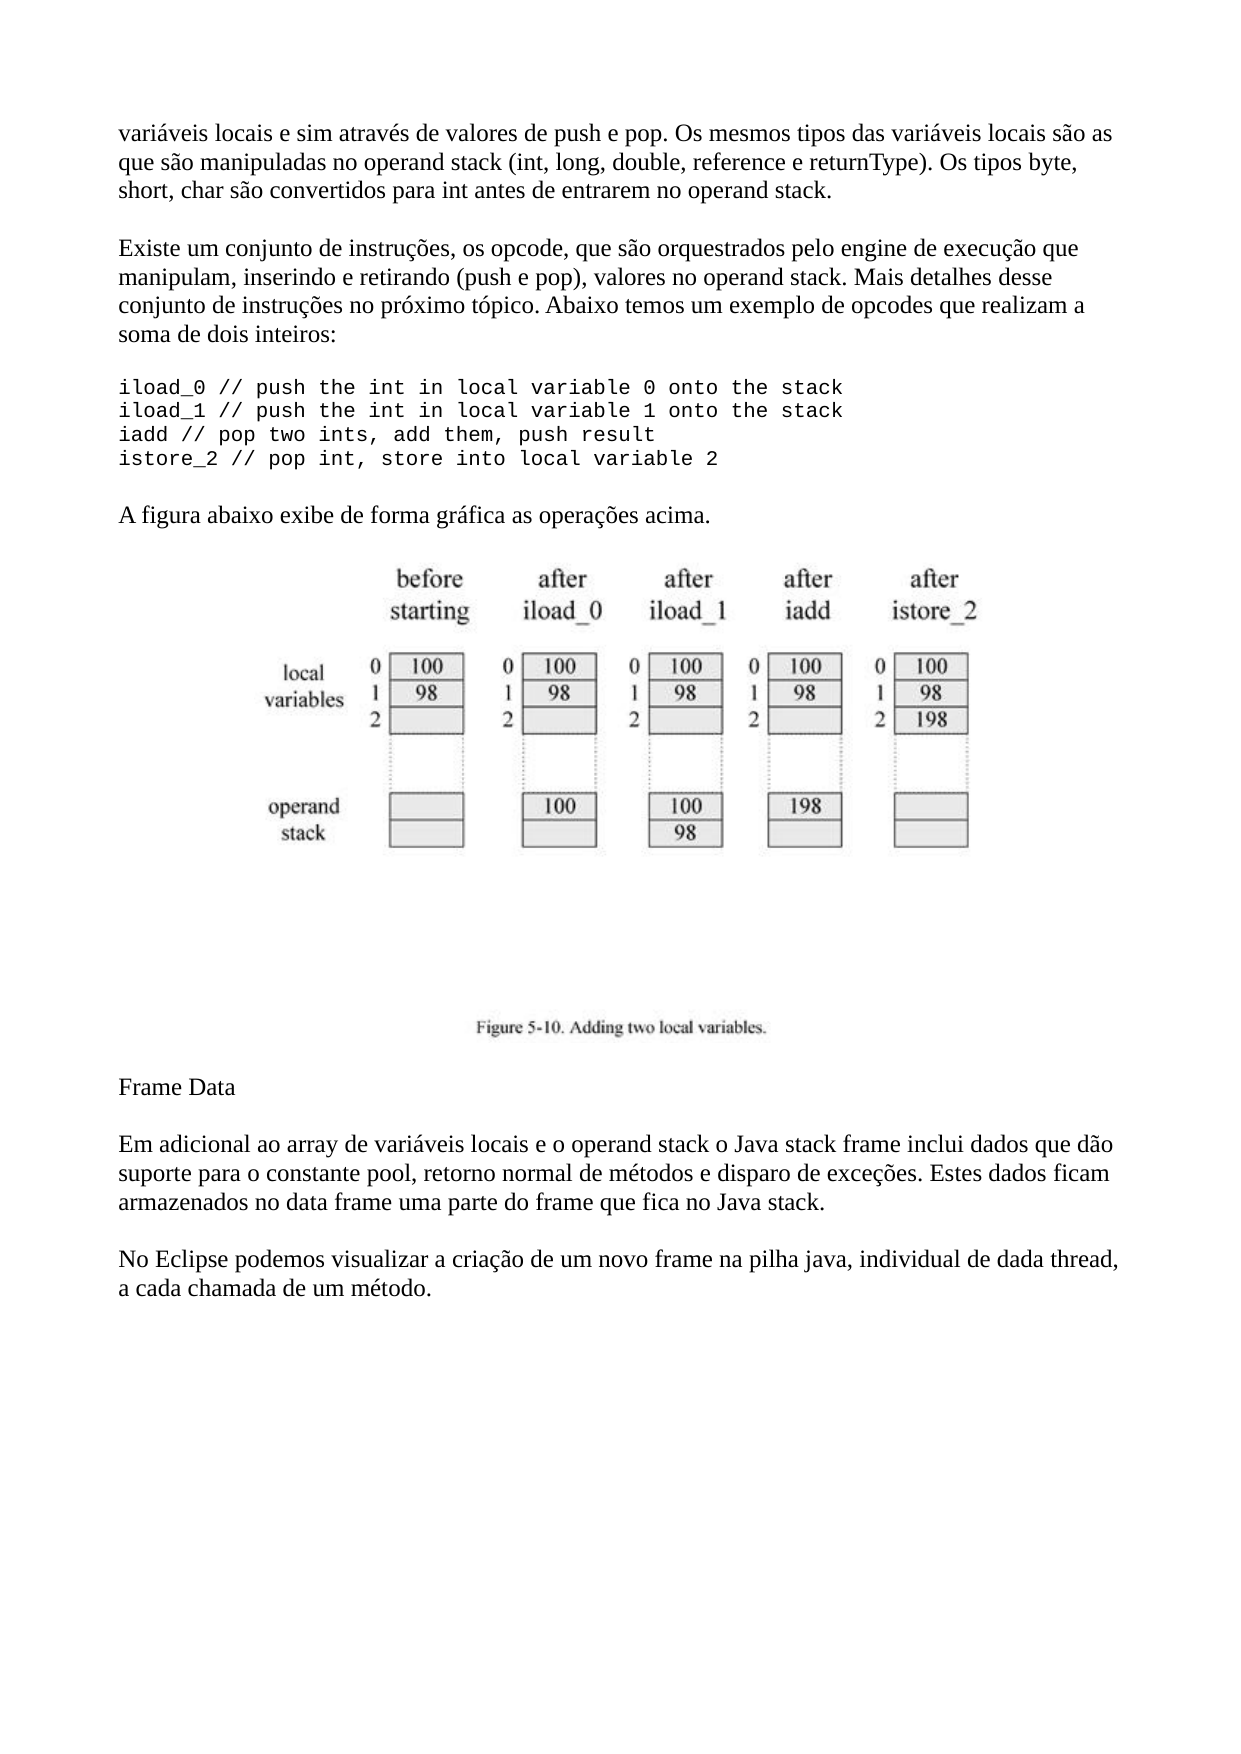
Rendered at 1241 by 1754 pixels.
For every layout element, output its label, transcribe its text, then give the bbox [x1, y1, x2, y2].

text A figura abaixo exibe de forma gráfica as operações acima. [118, 500, 1122, 529]
text variáveis locais e sim através de valores de push e pop. Os mesmos tipos das variáveis locais são as que são manipuladas no operand stack (int, long, double, reference e returnType). Os tipos byte, short, char são convertidos para int antes de entrarem no operand stack. [118, 118, 1122, 204]
text Frame Data [118, 1072, 1122, 1100]
text Em adicional ao array de variáveis locais e o operand stack o Java stack frame inclui dados que dão suporte para o constante pool, retorno normal de métodos e disparo de exceções. Estes dados ficam armazenados no data frame uma parte do frame que fica no Java stack. [118, 1129, 1122, 1215]
text No Eclipse podemos visualizar a criação de um novo frame na pilha java, individual de dada thread, a cada chamada de um método. [118, 1244, 1122, 1302]
text iload_0 // push the int in local variable 0 onto the stack [118, 377, 1122, 401]
text istore_2 // pop int, store into local variable 2 [118, 448, 1122, 471]
text Existe um conjunto de instruções, os opcode, que são orquestrados pelo engine de execução que manipulam, inserindo e retirando (push e pop), valores no operand stack. Mais detalhes desse conjunto de instruções no próximo tópico. Abaixo temos um exemplo de opcodes que realizam a soma de dois inteiros: [118, 233, 1122, 348]
text iadd // pop two ints, add them, push result [118, 424, 1122, 448]
text iload_1 // push the int in local variable 1 onto the stack [118, 401, 1122, 424]
